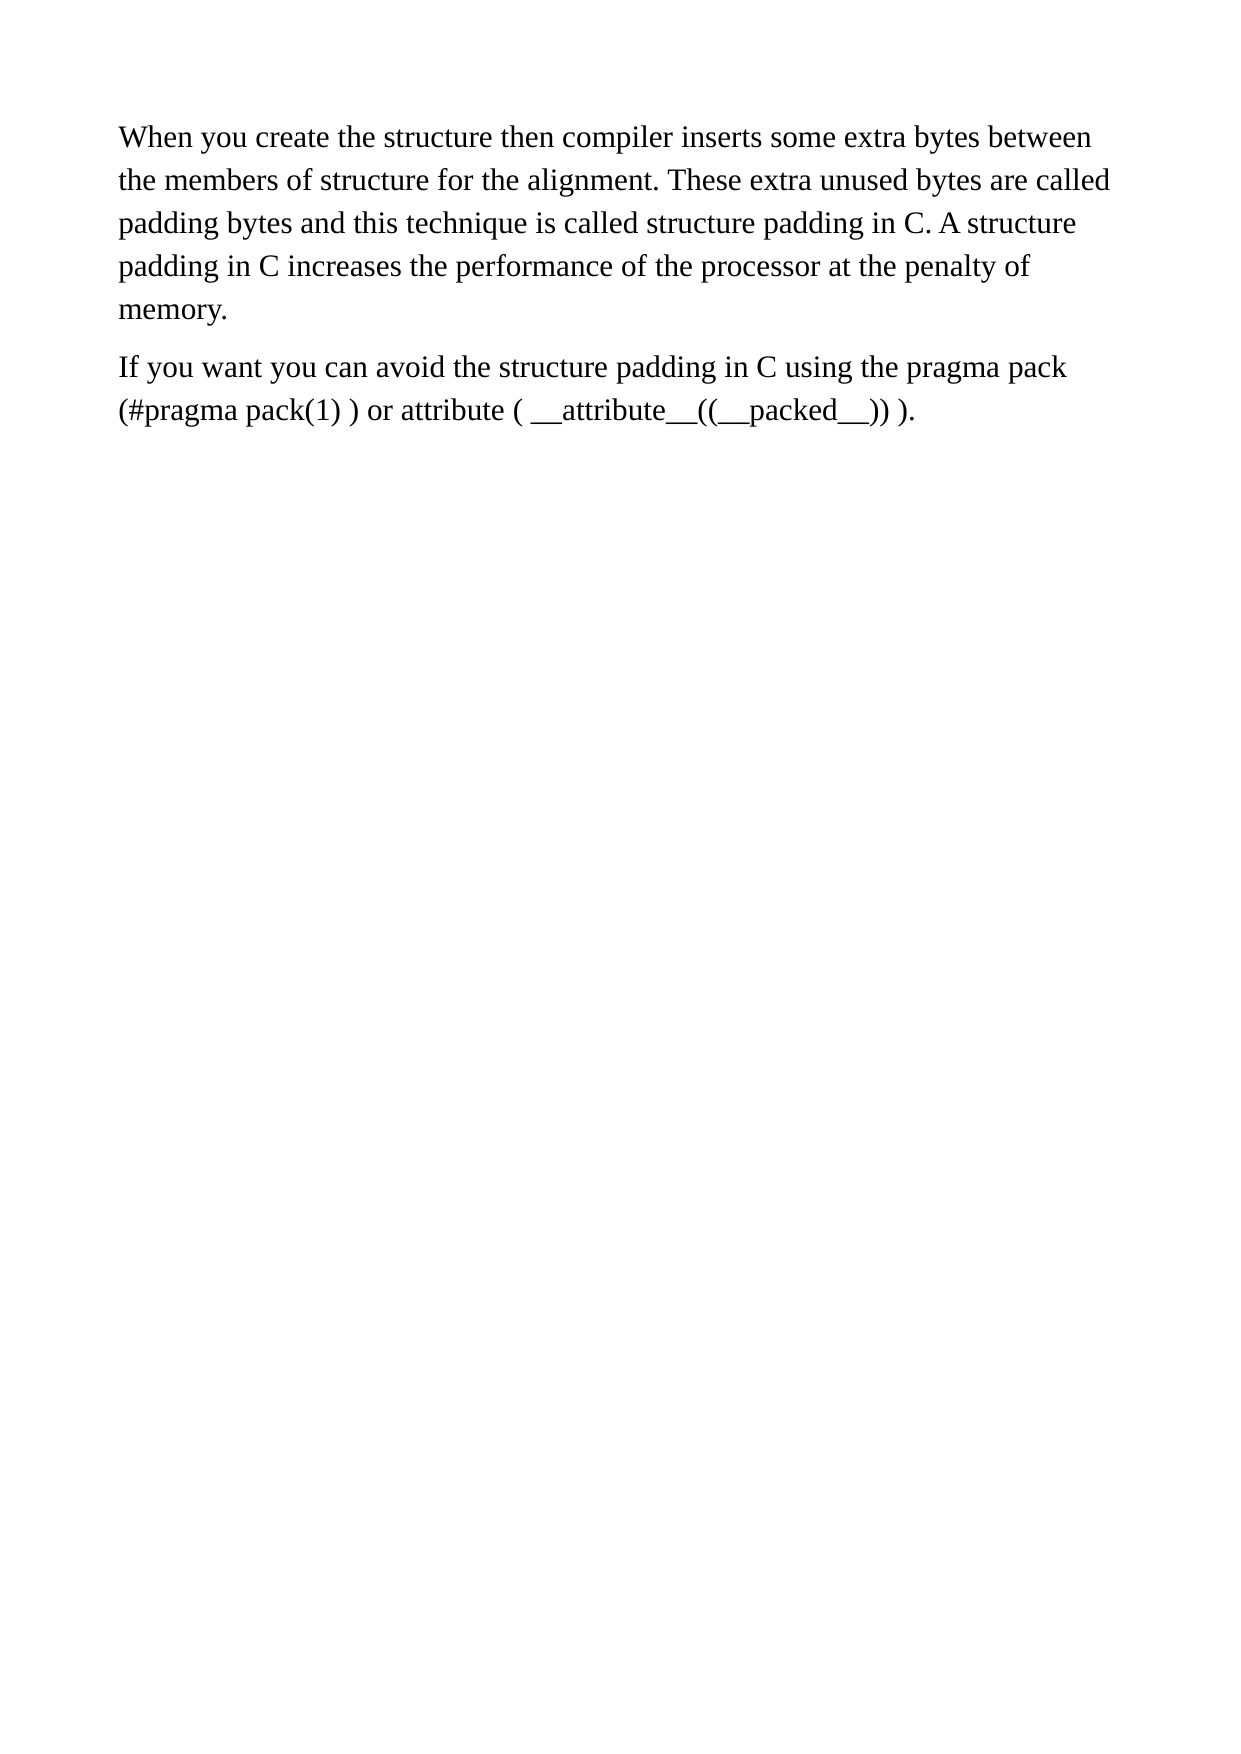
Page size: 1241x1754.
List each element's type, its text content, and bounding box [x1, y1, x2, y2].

text When you create the structure then compiler inserts some extra bytes between the members of structure for the alignment. These extra unused bytes are called padding bytes and this technique is called structure padding in C. A structure padding in C increases the performance of the processor at the penalty of memory. [118, 118, 1122, 327]
text If you want you can avoid the structure padding in C using the pragma pack (#pragma pack(1) ) or attribute ( __attribute__((__packed__)) ). [118, 348, 1122, 427]
